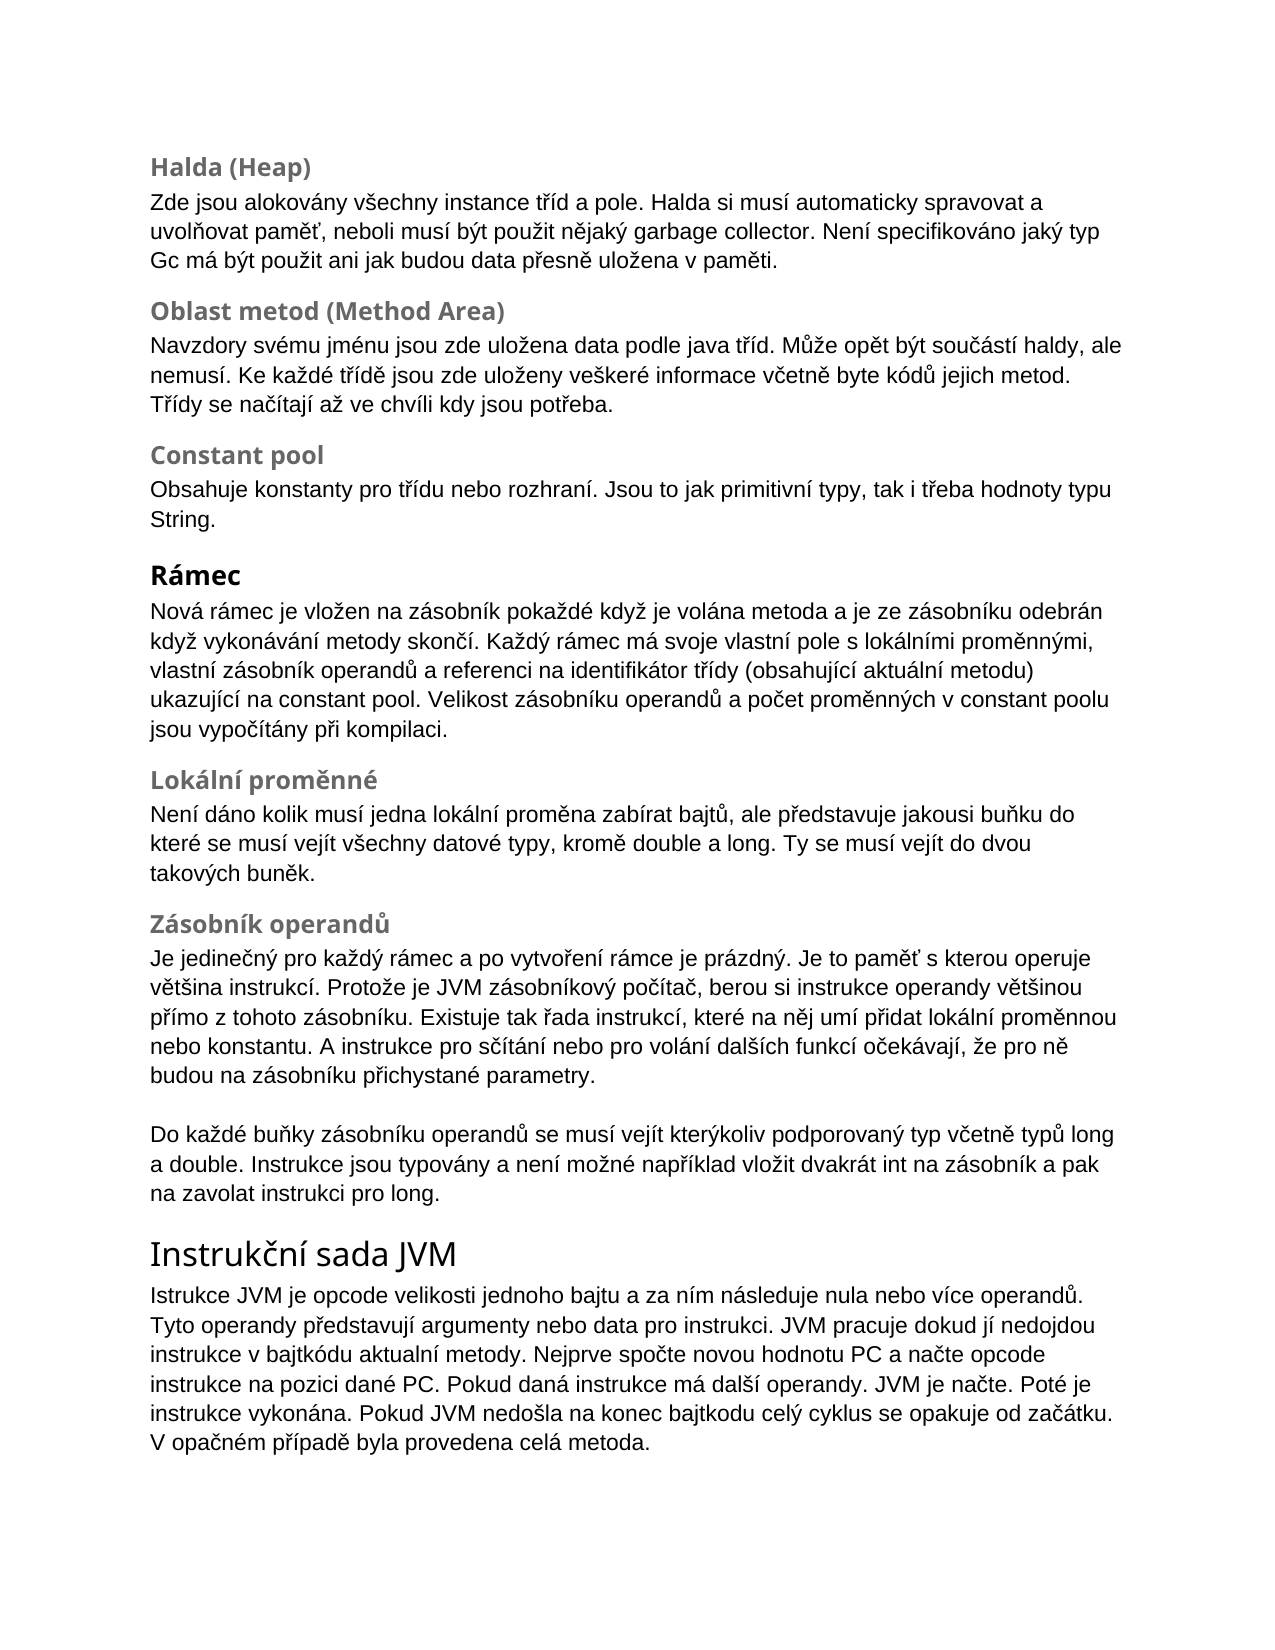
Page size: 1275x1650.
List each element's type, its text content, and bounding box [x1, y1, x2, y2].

subtitle Instrukční sada JVM [150, 1231, 1125, 1276]
subtitle Rámec [150, 557, 1125, 593]
text Obsahuje konstanty pro třídu nebo rozhraní. Jsou to jak primitivní typy, tak i třeba hodnoty typu String. [150, 477, 1125, 532]
subtitle Oblast metod (Method Area) [150, 294, 1125, 328]
subtitle Zásobník operandů [150, 907, 1125, 941]
subtitle Constant pool [150, 438, 1125, 472]
text Je jedinečný pro každý rámec a po vytvoření rámce je prázdný. Je to paměť s kterou operuje většina instrukcí. Protože je JVM zásobníkový počítač, berou si instrukce operandy většinou přímo z tohoto zásobníku. Existuje tak řada instrukcí, které na něj umí přidat lokální proměnnou nebo konstantu. A instrukce pro sčítání nebo pro volání dalších funkcí očekávají, že pro ně budou na zásobníku přichystané parametry. [150, 946, 1125, 1089]
subtitle Lokální proměnné [150, 763, 1125, 797]
subtitle Halda (Heap) [150, 150, 1125, 184]
text Zde jsou alokovány všechny instance tříd a pole. Halda si musí automaticky spravovat a uvolňovat paměť, neboli musí být použit nějaký garbage collector. Není specifikováno jaký typ Gc má být použit ani jak budou data přesně uložena v paměti. [150, 189, 1125, 273]
text Nová rámec je vložen na zásobník pokaždé když je volána metoda a je ze zásobníku odebrán když vykonávání metody skončí. Každý rámec má svoje vlastní pole s lokálními proměnnými, vlastní zásobník operandů a referenci na identifikátor třídy (obsahující aktuální metodu) ukazující na constant pool. Velikost zásobníku operandů a počet proměnných v constant poolu jsou vypočítány při kompilaci. [150, 599, 1125, 742]
text Není dáno kolik musí jedna lokální proměna zabírat bajtů, ale představuje jakousi buňku do které se musí vejít všechny datové typy, kromě double a long. Ty se musí vejít do dvou takových buněk. [150, 802, 1125, 886]
text Istrukce JVM je opcode velikosti jednoho bajtu a za ním následuje nula nebo více operandů. Tyto operandy představují argumenty nebo data pro instrukci. JVM pracuje dokud jí nedojdou instrukce v bajtkódu aktualní metody. Nejprve spočte novou hodnotu PC a načte opcode instrukce na pozici dané PC. Pokud daná instrukce má další operandy. JVM je načte. Poté je instrukce vykonána. Pokud JVM nedošla na konec bajtkodu celý cyklus se opakuje od začátku. V opačném případě byla provedena celá metoda. [150, 1283, 1125, 1456]
text Navzdory svému jménu jsou zde uložena data podle java tříd. Může opět být součástí haldy, ale nemusí. Ke každé třídě jsou zde uloženy veškeré informace včetně byte kódů jejich metod. Třídy se načítají až ve chvíli kdy jsou potřeba. [150, 333, 1125, 417]
text Do každé buňky zásobníku operandů se musí vejít kterýkoliv podporovaný typ včetně typů long a double. Instrukce jsou typovány a není možné například vložit dvakrát int na zásobník a pak na zavolat instrukci pro long. [150, 1122, 1125, 1206]
